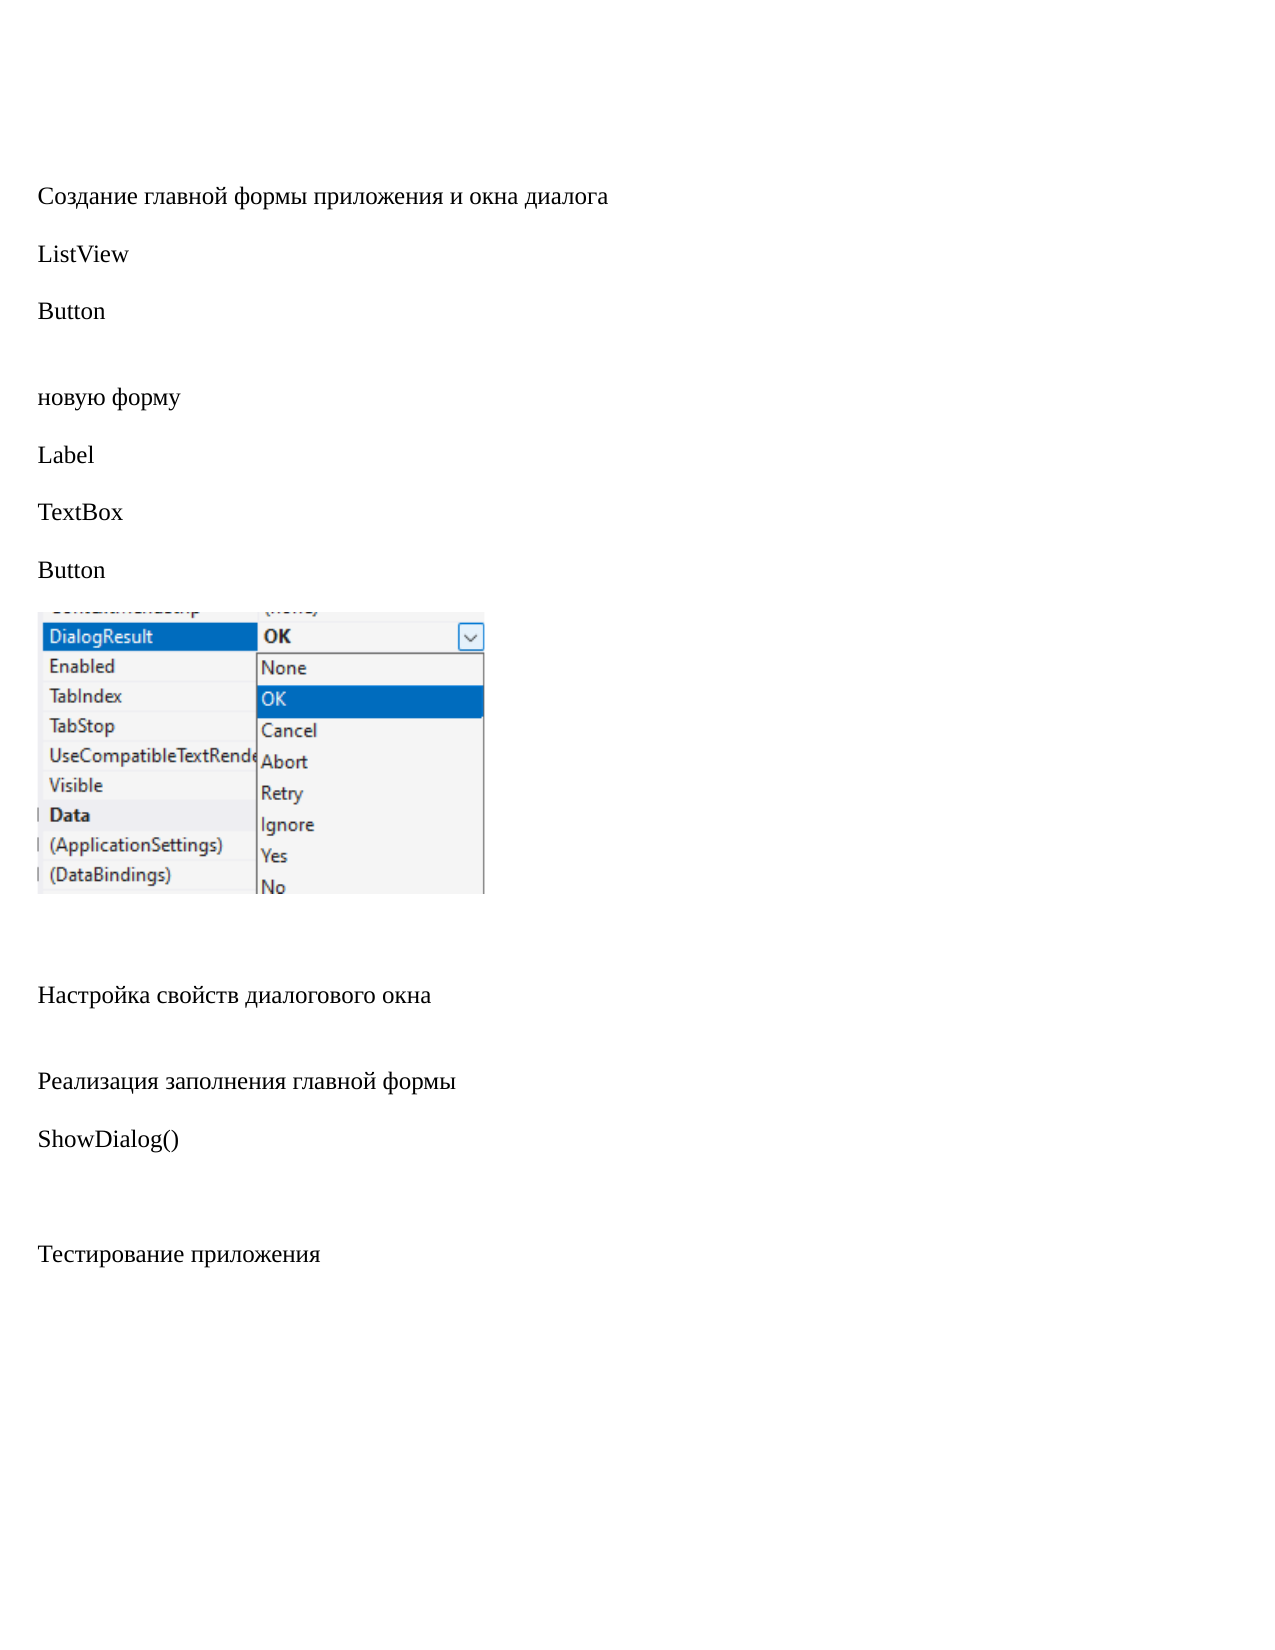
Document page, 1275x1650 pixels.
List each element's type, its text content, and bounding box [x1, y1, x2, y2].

text Реализация заполнения главной формы [37, 1066, 1237, 1095]
text ListView [37, 239, 1237, 267]
text Button [37, 555, 1237, 584]
text новую форму [37, 382, 1237, 411]
text Button [37, 296, 1237, 325]
text Label [37, 440, 1237, 469]
text Настройка свойств диалогового окна [37, 980, 1237, 1009]
picture [37, 612, 485, 894]
text Тестирование приложения [37, 1239, 1237, 1267]
text Создание главной формы приложения и окна диалога [37, 181, 1237, 210]
text ShowDialog() [37, 1124, 1237, 1152]
text TextBox [37, 497, 1237, 526]
